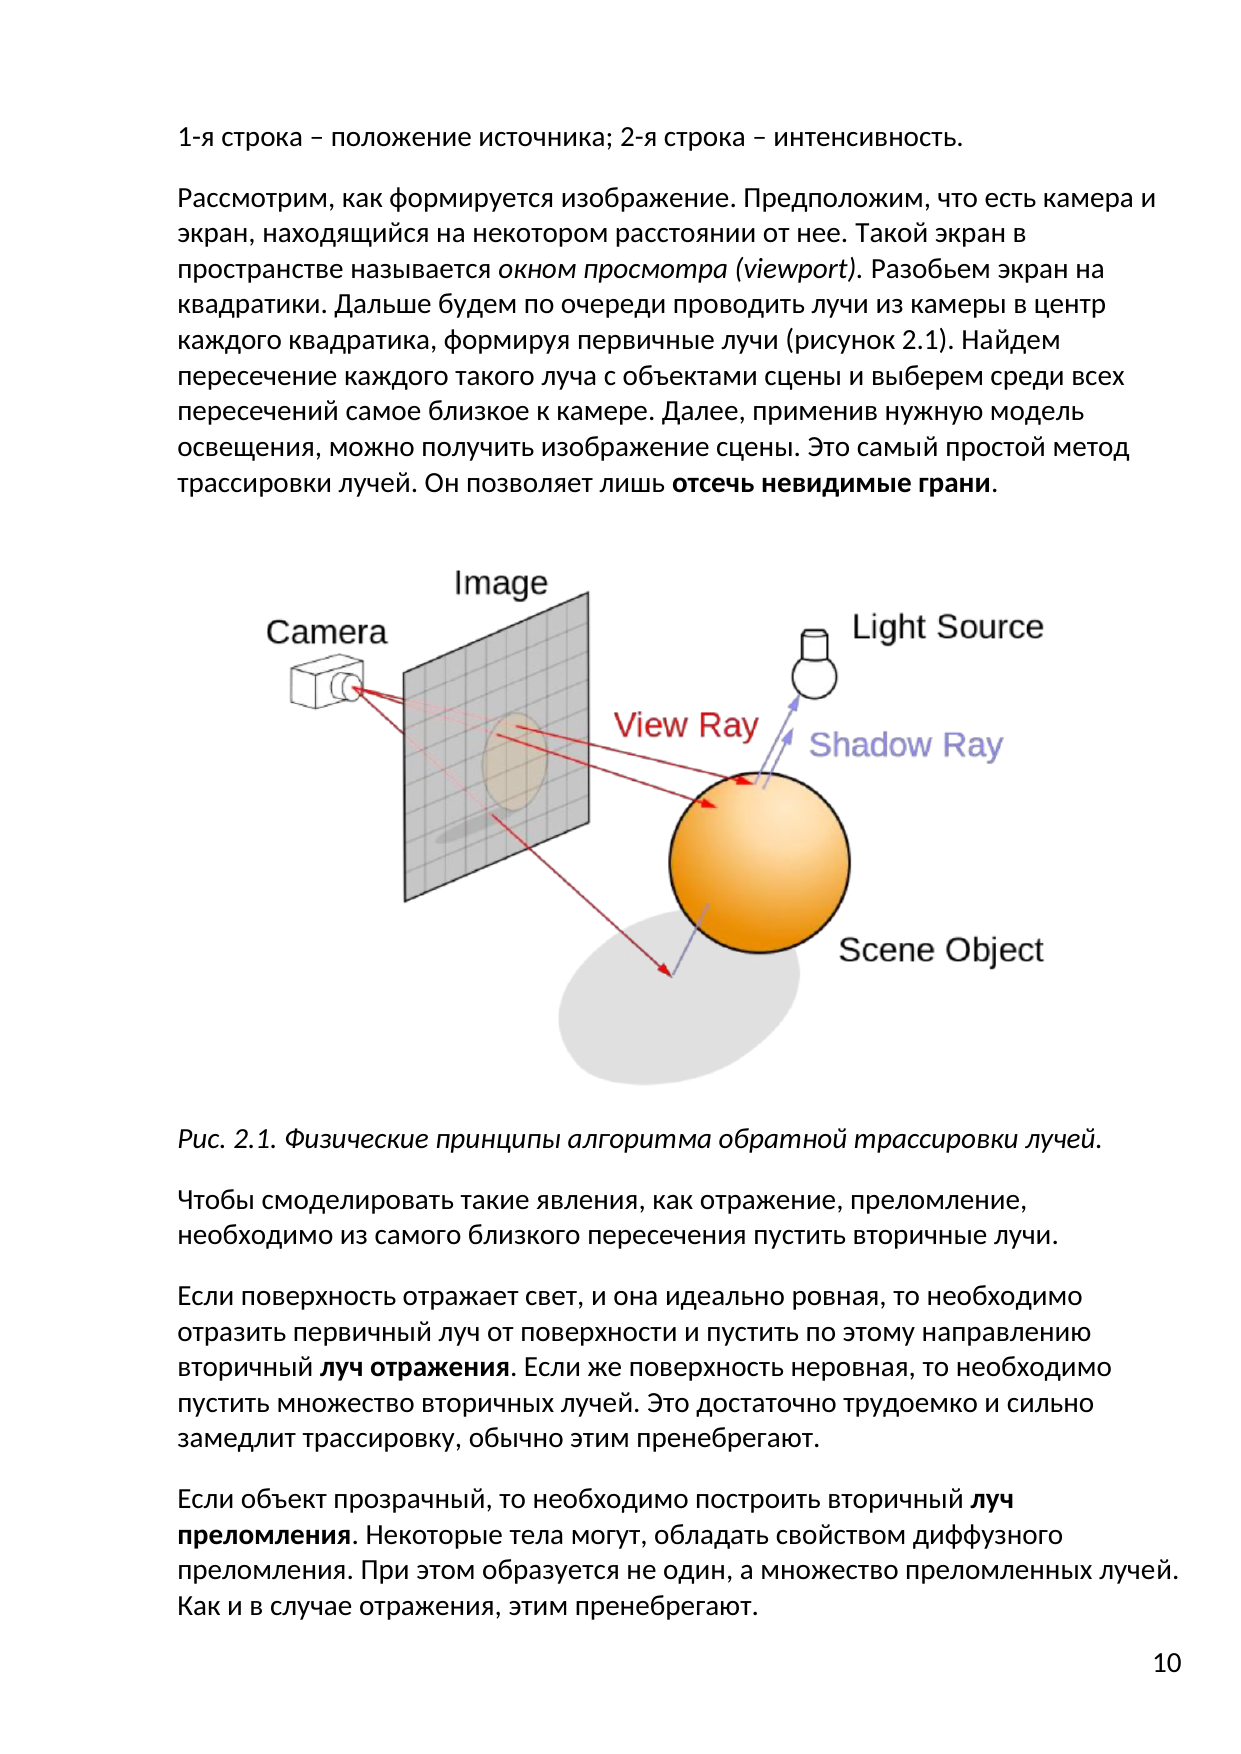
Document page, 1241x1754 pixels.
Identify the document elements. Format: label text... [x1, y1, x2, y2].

text Рис. 2.1. Физические принципы алгоритма обратной трассировки лучей. [177, 1120, 1181, 1156]
picture [177, 524, 1182, 1096]
text 1-я строка – положение источника; 2-я строка – интенсивность. [177, 118, 1181, 154]
text Если объект прозрачный, то необходимо построить вторичный луч преломления. Некоторые тела могут, обладать свойством диффузного преломления. При этом образуется не один, а множество преломленных лучей. Как и в случае отражения, этим пренебрегают. [177, 1480, 1181, 1623]
text Если поверхность отражает свет, и она идеально ровная, то необходимо отразить первичный луч от поверхности и пустить по этому направлению вторичный луч отражения. Если же поверхность неровная, то необходимо пустить множество вторичных лучей. Это достаточно трудоемко и сильно замедлит трассировку, обычно этим пренебрегают. [177, 1277, 1181, 1455]
text Рассмотрим, как формируется изображение. Предположим, что есть камера и экран, находящийся на некотором расстоянии от нее. Такой экран в пространстве называется окном просмотра (viewport). Разобьем экран на квадратики. Дальше будем по очереди проводить лучи из камеры в центр каждого квадратика, формируя первичные лучи (рисунок 2.1). Найдем пересечение каждого такого луча с объектами сцены и выберем среди всех пересечений самое близкое к камере. Далее, применив нужную модель освещения, можно получить изображение сцены. Это самый простой метод трассировки лучей. Он позволяет лишь отсечь невидимые грани. [177, 179, 1181, 499]
text Чтобы смоделировать такие явления, как отражение, преломление, необходимо из самого близкого пересечения пустить вторичные лучи. [177, 1181, 1181, 1252]
